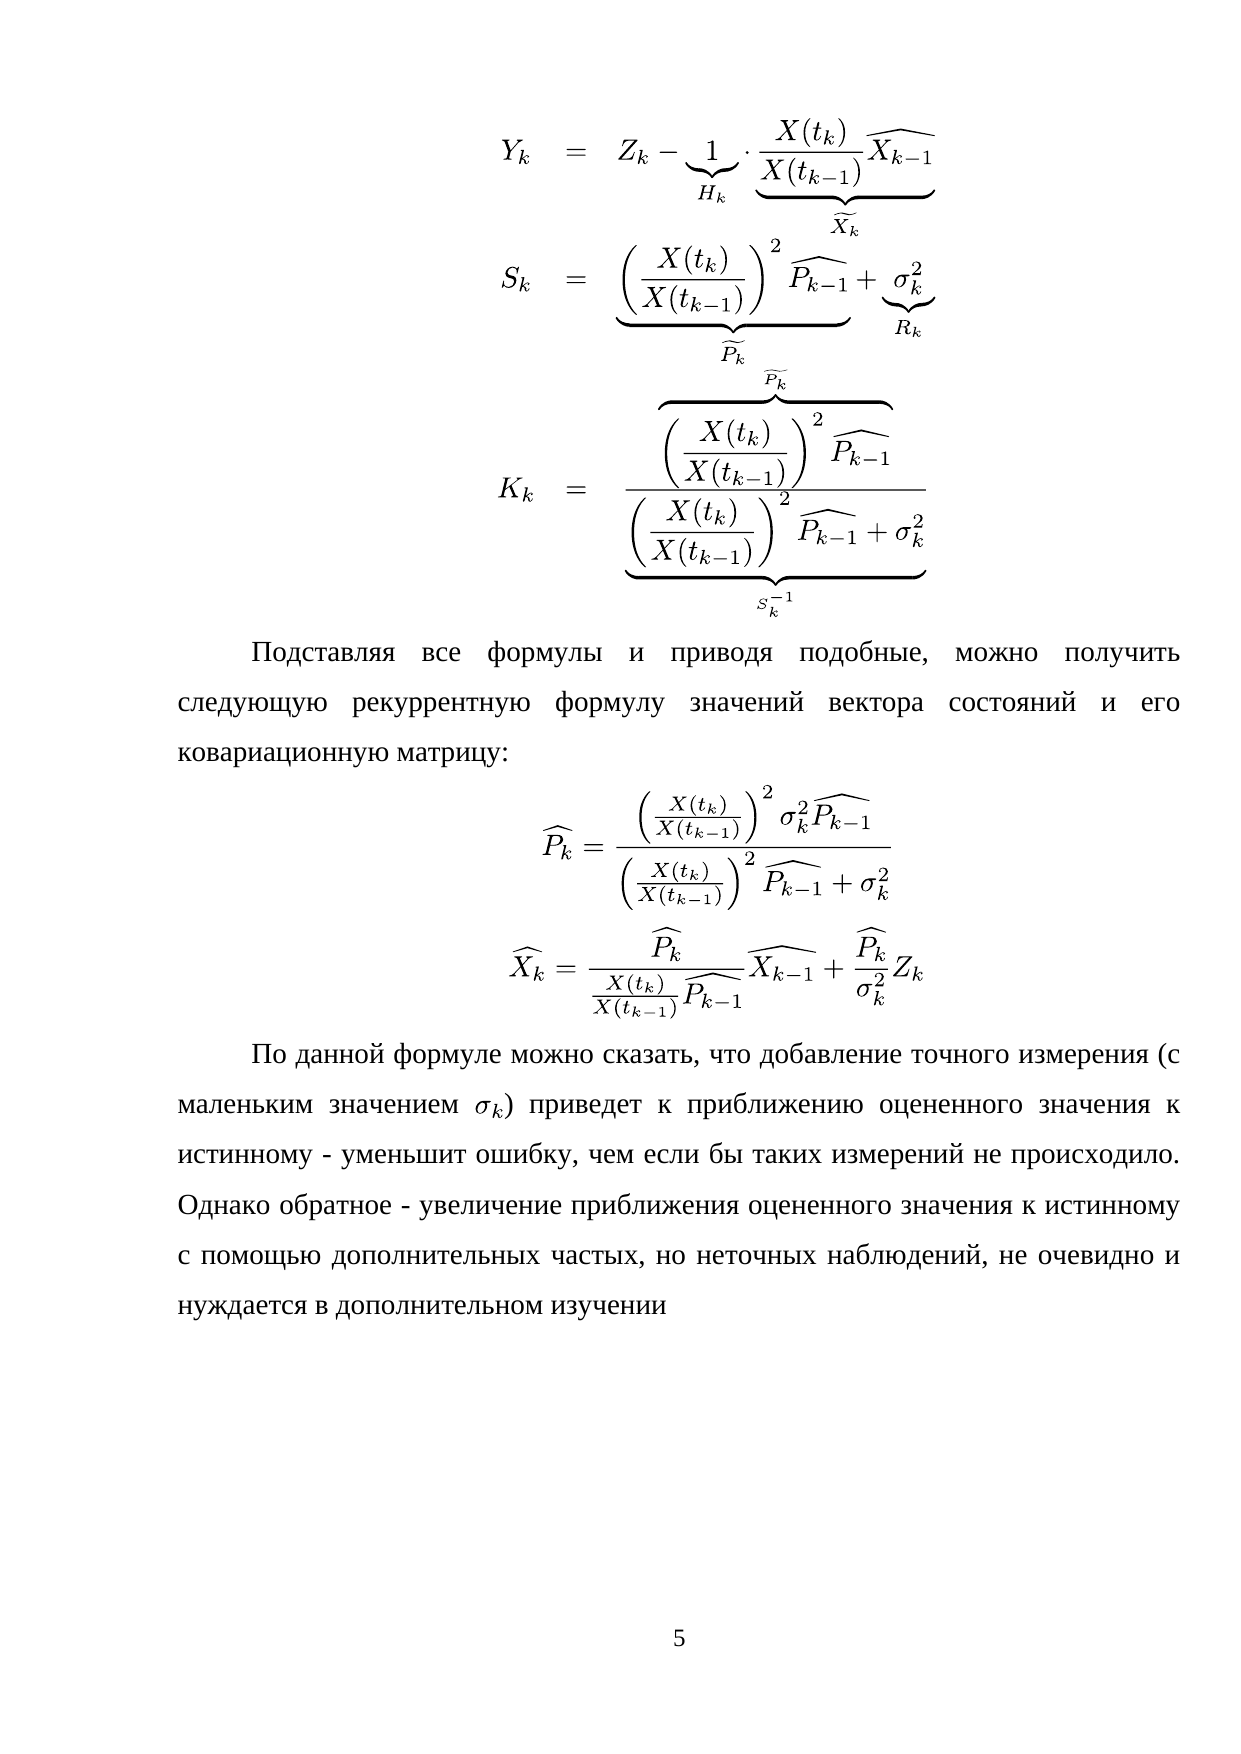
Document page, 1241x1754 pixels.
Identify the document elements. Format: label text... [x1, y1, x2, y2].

text По данной формуле можно сказать, что добавление точного измерения (с маленьким значением ) приведет к приближению оцененного значения к истинному - уменьшит ошибку, чем если бы таких измерений не происходило. Однако обратное - увеличение приближения оцененного значения к истинному с помощью дополнительных частых, но неточных наблюдений, не очевидно и нуждается в дополнительном изучении [177, 1036, 1181, 1321]
text Подставляя все формулы и приводя подобные, можно получить следующую рекуррентную формулу значений вектора состояний и его ковариационную матрицу: [177, 634, 1181, 768]
